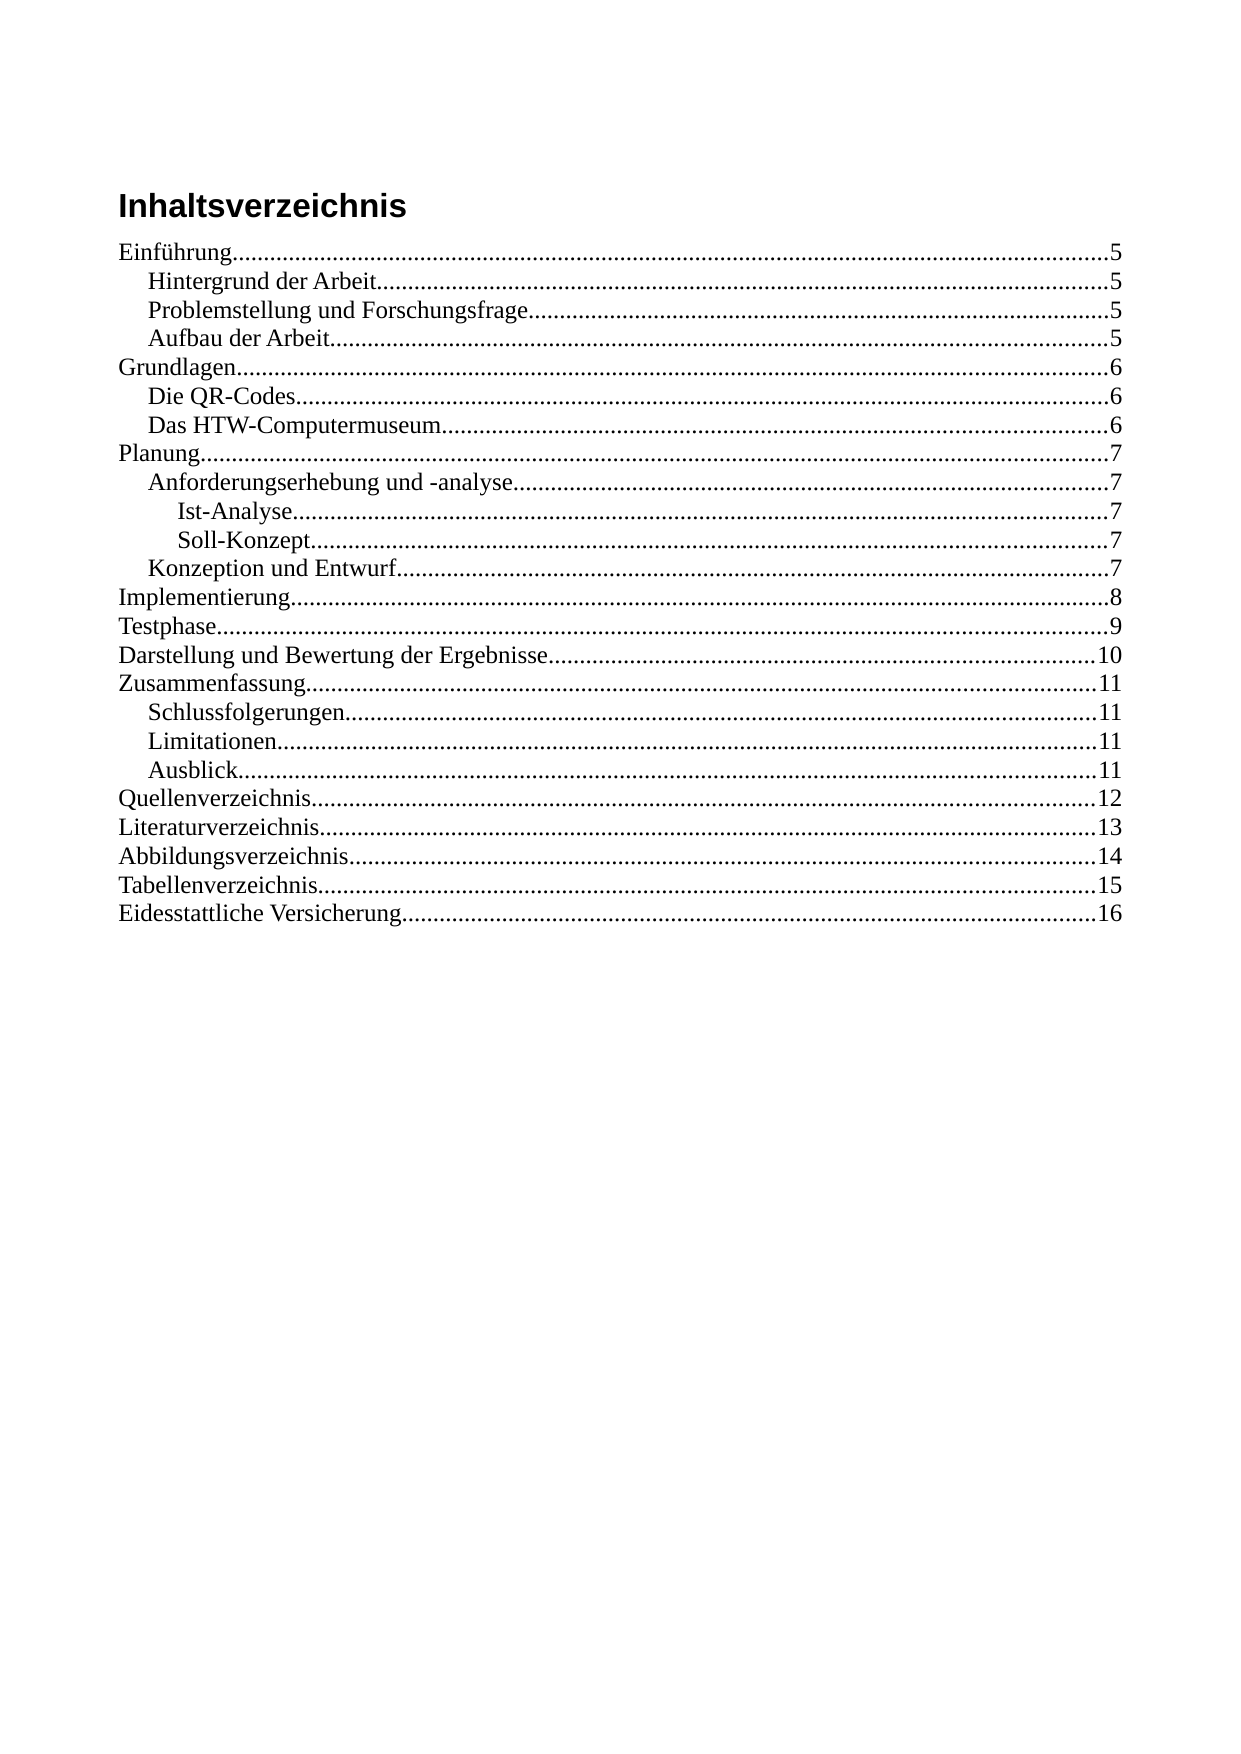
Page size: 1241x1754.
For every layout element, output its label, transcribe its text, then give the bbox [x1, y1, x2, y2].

text Grundlagen 6 [118, 352, 1122, 381]
text Einführung 5 [118, 237, 1122, 266]
text Eidesstattliche Versicherung 16 [118, 898, 1122, 927]
text Anforderungserhebung und -analyse 7 [148, 467, 1122, 496]
text Aufbau der Arbeit 5 [148, 323, 1122, 352]
subtitle Inhaltsverzeichnis [118, 186, 1122, 225]
text Konzeption und Entwurf 7 [148, 553, 1122, 582]
text Soll-Konzept 7 [177, 525, 1122, 553]
text Schlussfolgerungen 11 [148, 697, 1122, 726]
text Quellenverzeichnis 12 [118, 783, 1122, 812]
text Zusammenfassung 11 [118, 668, 1122, 697]
text Hintergrund der Arbeit 5 [148, 266, 1122, 295]
text Ausblick 11 [148, 755, 1122, 783]
text Darstellung und Bewertung der Ergebnisse 10 [118, 640, 1122, 668]
text Tabellenverzeichnis 15 [118, 870, 1122, 898]
text Planung 7 [118, 438, 1122, 467]
text Abbildungsverzeichnis 14 [118, 841, 1122, 870]
text Ist-Analyse 7 [177, 496, 1122, 525]
text Das HTW-Computermuseum 6 [148, 410, 1122, 438]
text Testphase 9 [118, 611, 1122, 640]
text Die QR-Codes 6 [148, 381, 1122, 410]
text Implementierung 8 [118, 582, 1122, 611]
text Limitationen 11 [148, 726, 1122, 755]
text Problemstellung und Forschungsfrage 5 [148, 295, 1122, 323]
text Literaturverzeichnis 13 [118, 812, 1122, 841]
